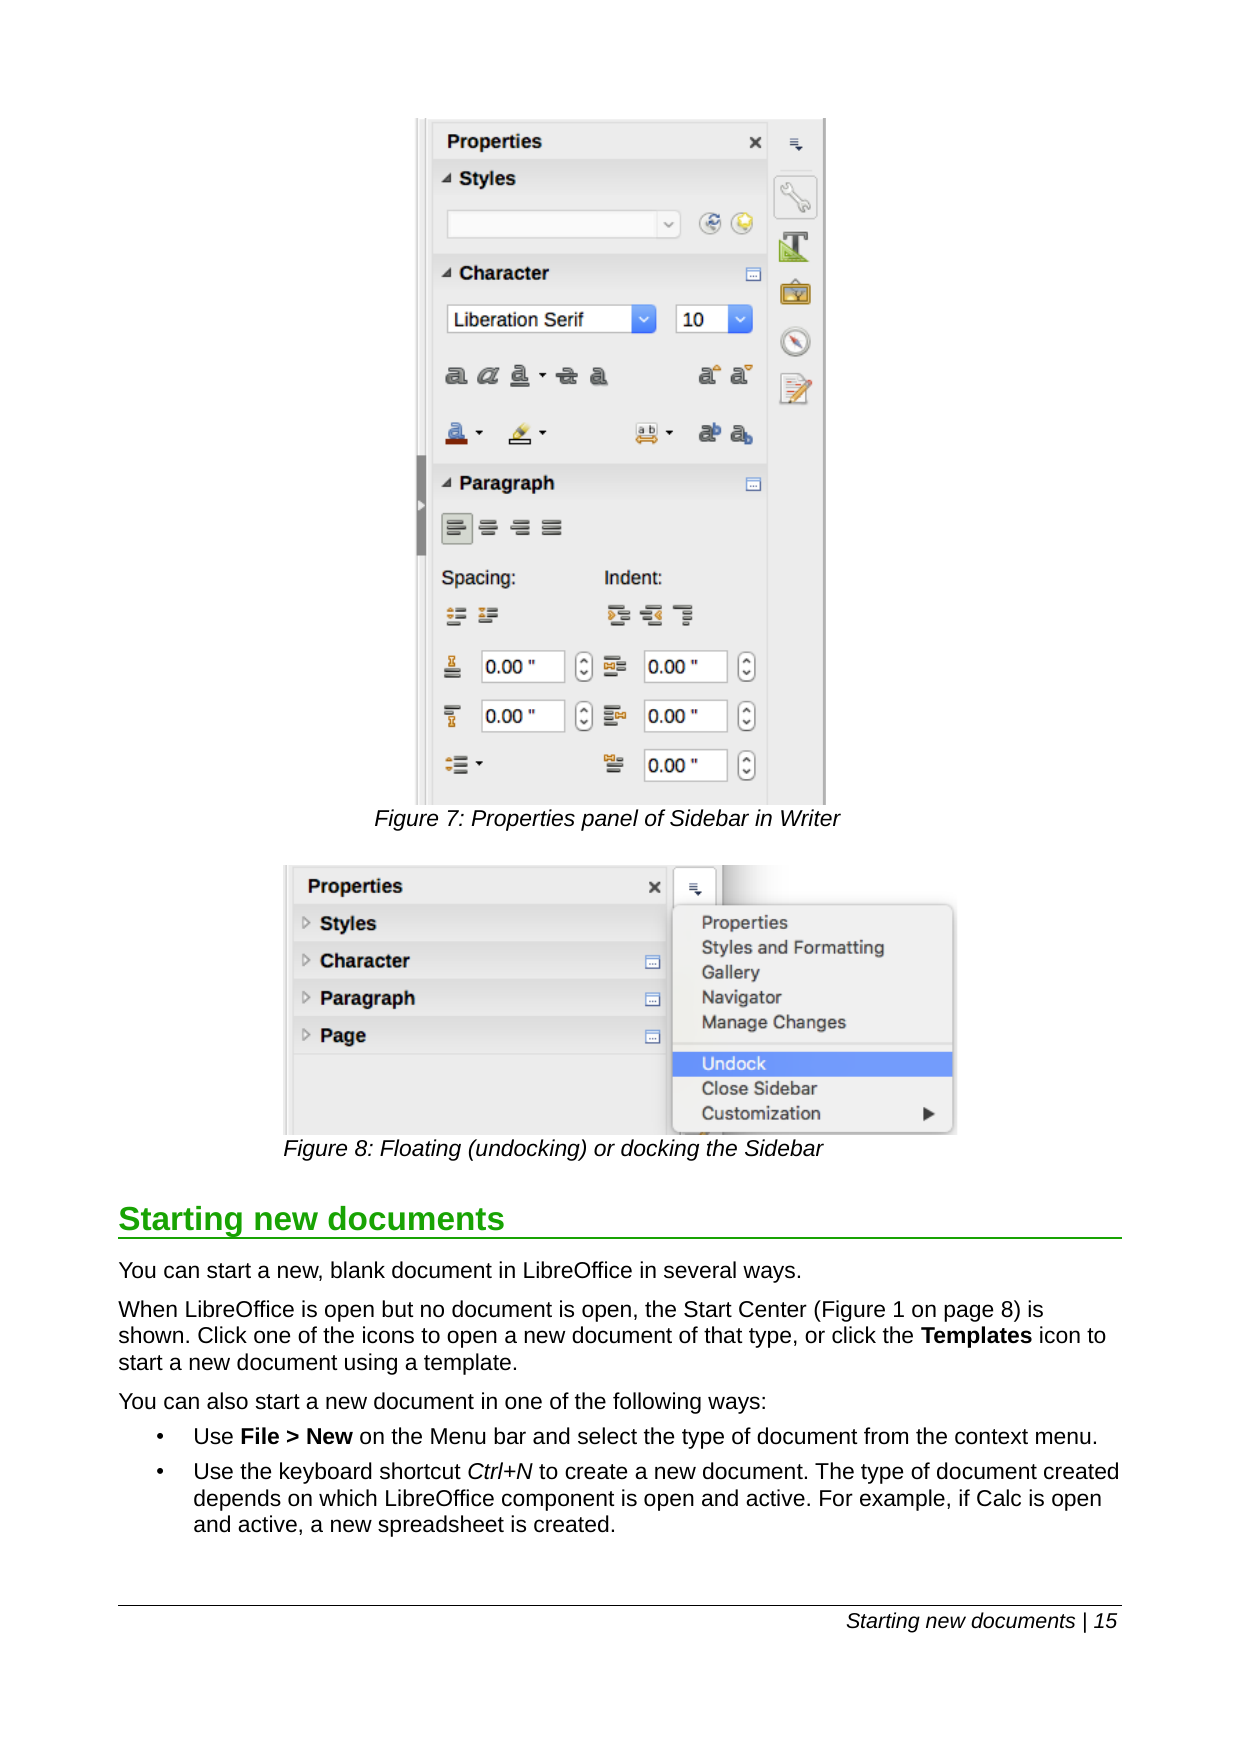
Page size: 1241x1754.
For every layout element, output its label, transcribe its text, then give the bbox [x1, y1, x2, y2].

picture [414, 118, 826, 805]
text You can start a new, blank document in LibreOffice in several ways. [118, 1257, 1122, 1284]
text When LibreOffice is open but no document is open, the Start Center (Figure 1 on page 8) is shown. Click one of the icons to open a new document of that type, or click the Templates icon to start a new document using a template. [118, 1296, 1122, 1375]
text Figure 8: Floating (undocking) or docking the Sidebar [283, 1135, 957, 1161]
picture [283, 865, 958, 1135]
list Use the keyboard shortcut Ctrl+N to create a new document. The type of document created depends on which LibreOffice component is open and active. For example, if Calc is open and active, a new spreadsheet is created. [156, 1458, 1122, 1537]
subtitle Starting new documents [118, 1199, 1122, 1237]
text Figure 7: Properties panel of Sidebar in Writer [374, 118, 866, 831]
text You can also start a new document in one of the following ways: [118, 1388, 1122, 1414]
list Use File > New on the Menu bar and select the type of document from the context menu. [156, 1423, 1122, 1449]
